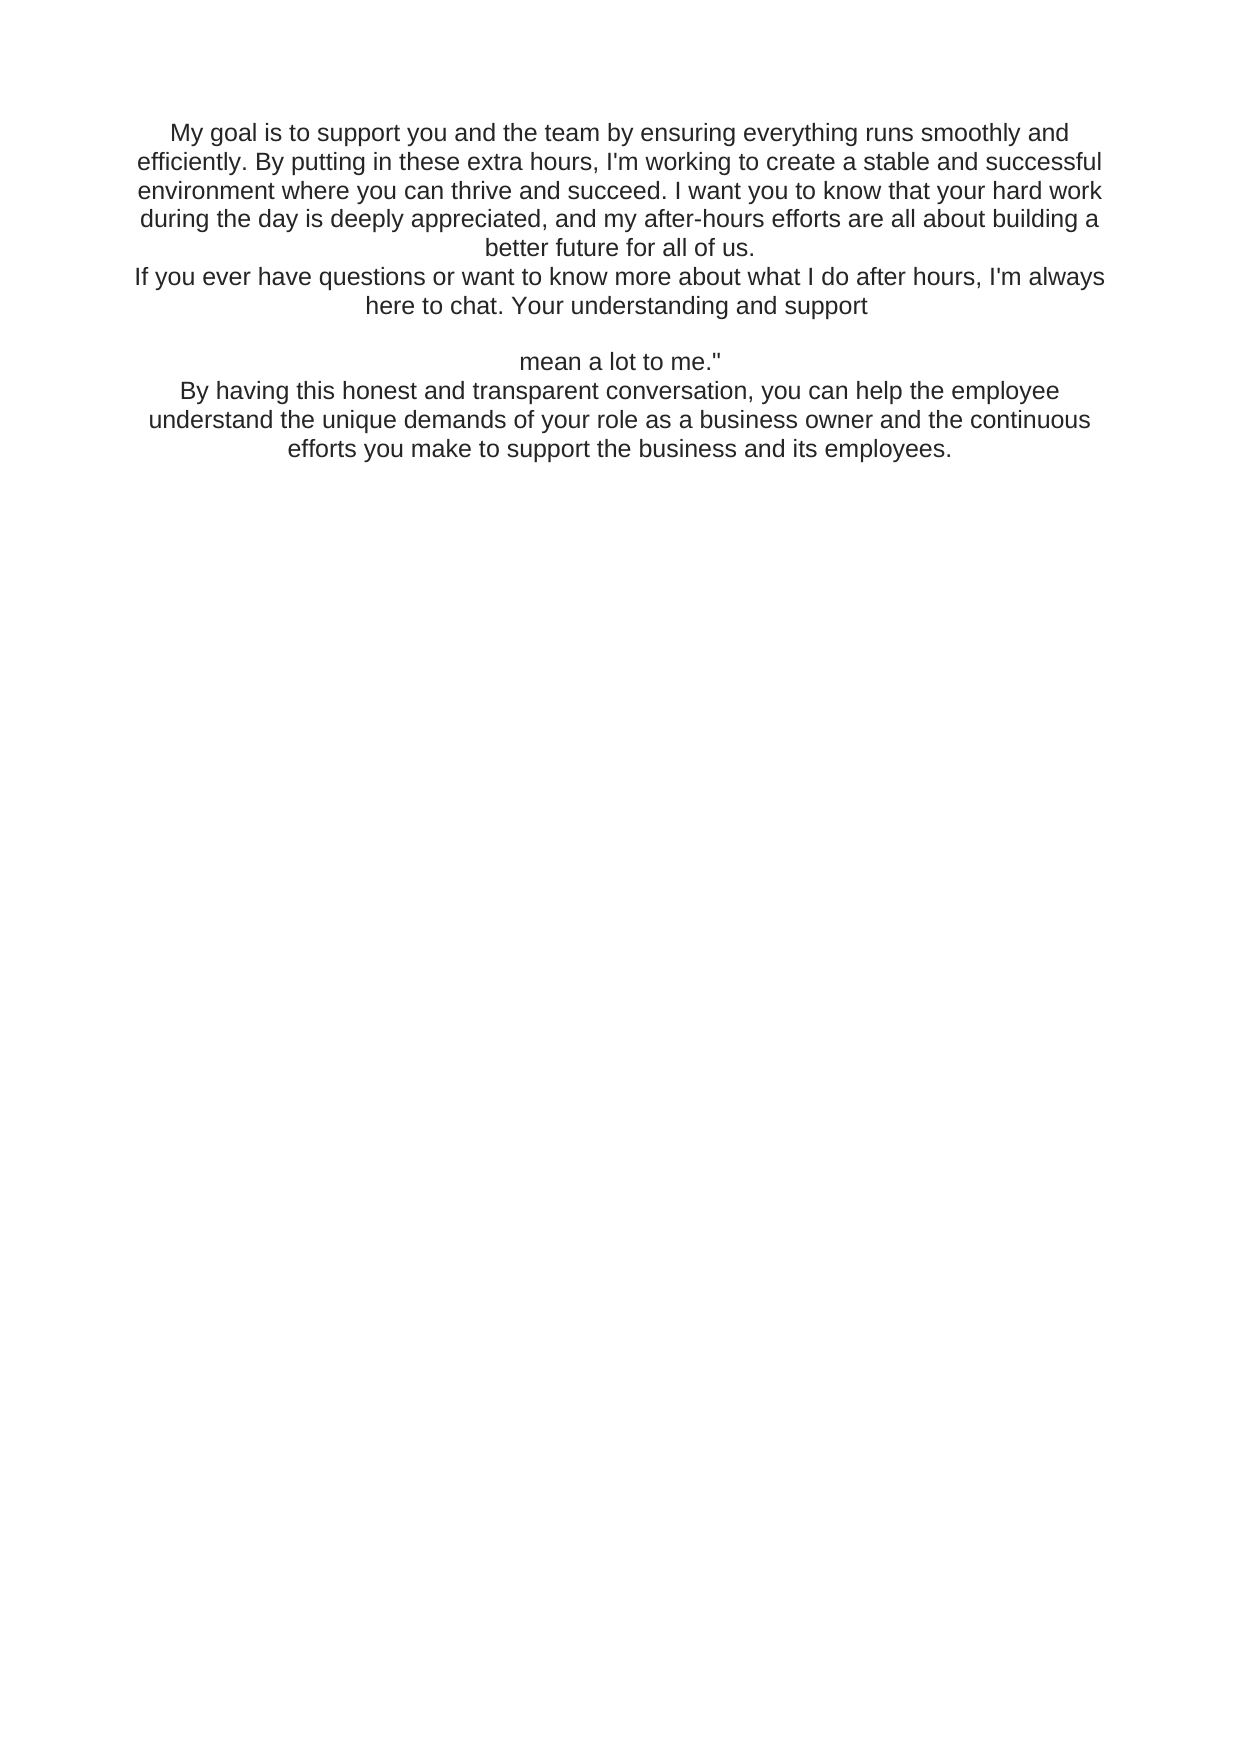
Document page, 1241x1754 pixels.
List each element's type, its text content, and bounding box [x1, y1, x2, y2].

text If you ever have questions or want to know more about what I do after hours, I'm always here to chat. Your understanding and support [118, 262, 1122, 319]
text My goal is to support you and the team by ensuring everything runs smoothly and efficiently. By putting in these extra hours, I'm working to create a stable and successful environment where you can thrive and succeed. I want you to know that your hard work during the day is deeply appreciated, and my after-hours efforts are all about building a better future for all of us. [118, 118, 1122, 262]
text mean a lot to me." [118, 347, 1122, 376]
text By having this honest and transparent conversation, you can help the employee understand the unique demands of your role as a business owner and the continuous efforts you make to support the business and its employees. [118, 376, 1122, 462]
